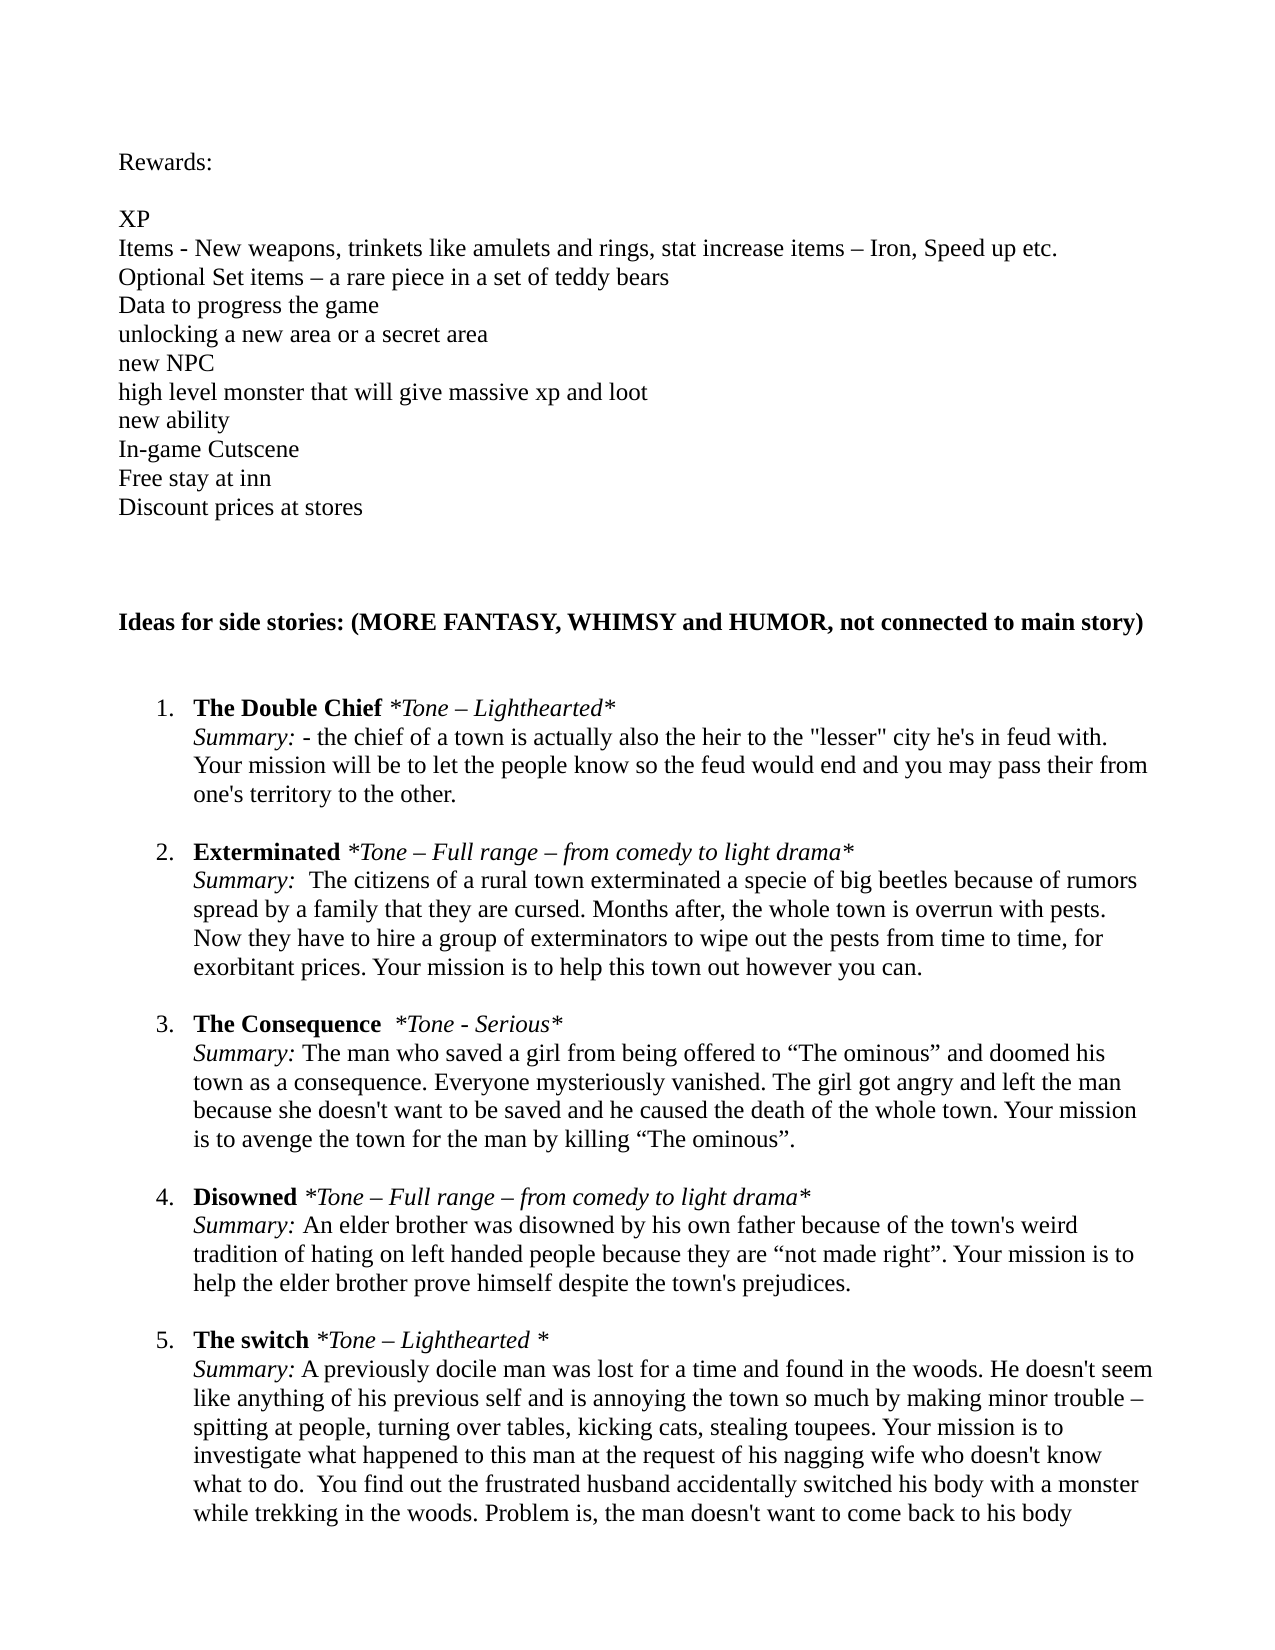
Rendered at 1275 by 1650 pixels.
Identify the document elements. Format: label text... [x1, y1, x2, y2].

list The switch *Tone – Lighthearted * [156, 1326, 1157, 1354]
text Ideas for side stories: (MORE FANTASY, WHIMSY and HUMOR, not connected to main story) [118, 607, 1157, 636]
list Summary: The citizens of a rural town exterminated a specie of big beetles because of rumors spread by a family that they are cursed. Months after, the whole town is overrun with pests. Now they have to hire a group of exterminators to wipe out the pests from time to time, for exorbitant prices. Your mission is to help this town out however you can. [156, 866, 1157, 981]
list The Consequence *Tone - Serious* [156, 1009, 1157, 1038]
text XP [118, 204, 1157, 233]
text Discount prices at stores [118, 492, 1157, 521]
text new ability [118, 406, 1157, 434]
text Free stay at inn [118, 463, 1157, 492]
text Optional Set items – a rare piece in a set of teddy bears [118, 262, 1157, 291]
text In-game Cutscene [118, 434, 1157, 463]
text Rewards: [118, 147, 1157, 176]
text Items - New weapons, trinkets like amulets and rings, stat increase items – Iron, Speed up etc. [118, 233, 1157, 262]
text new NPC [118, 348, 1157, 377]
list Summary: An elder brother was disowned by his own father because of the town's weird tradition of hating on left handed people because they are “not made right”. Your mission is to help the elder brother prove himself despite the town's prejudices. [156, 1211, 1157, 1297]
list Summary: - the chief of a town is actually also the heir to the "lesser" city he's in feud with. Your mission will be to let the people know so the feud would end and you may pass their from one's territory to the other. [156, 722, 1157, 808]
text Data to progress the game [118, 291, 1157, 319]
text unlocking a new area or a secret area [118, 319, 1157, 348]
list Summary: The man who saved a girl from being offered to “The ominous” and doomed his town as a consequence. Everyone mysteriously vanished. The girl got angry and left the man because she doesn't want to be saved and he caused the death of the whole town. Your mission is to avenge the town for the man by killing “The ominous”. [156, 1038, 1157, 1153]
list Exterminated *Tone – Full range – from comedy to light drama* [156, 837, 1157, 866]
list The Double Chief *Tone – Lighthearted* [156, 693, 1157, 722]
list Disowned *Tone – Full range – from comedy to light drama* [156, 1182, 1157, 1211]
text high level monster that will give massive xp and loot [118, 377, 1157, 406]
list Summary: A previously docile man was lost for a time and found in the woods. He doesn't seem like anything of his previous self and is annoying the town so much by making minor trouble – spitting at people, turning over tables, kicking cats, stealing toupees. Your mission is to investigate what happened to this man at the request of his nagging wife who doesn't know what to do. You find out the frustrated husband accidentally switched his body with a monster while trekking in the woods. Problem is, the man doesn't want to come back to his body [156, 1354, 1157, 1527]
